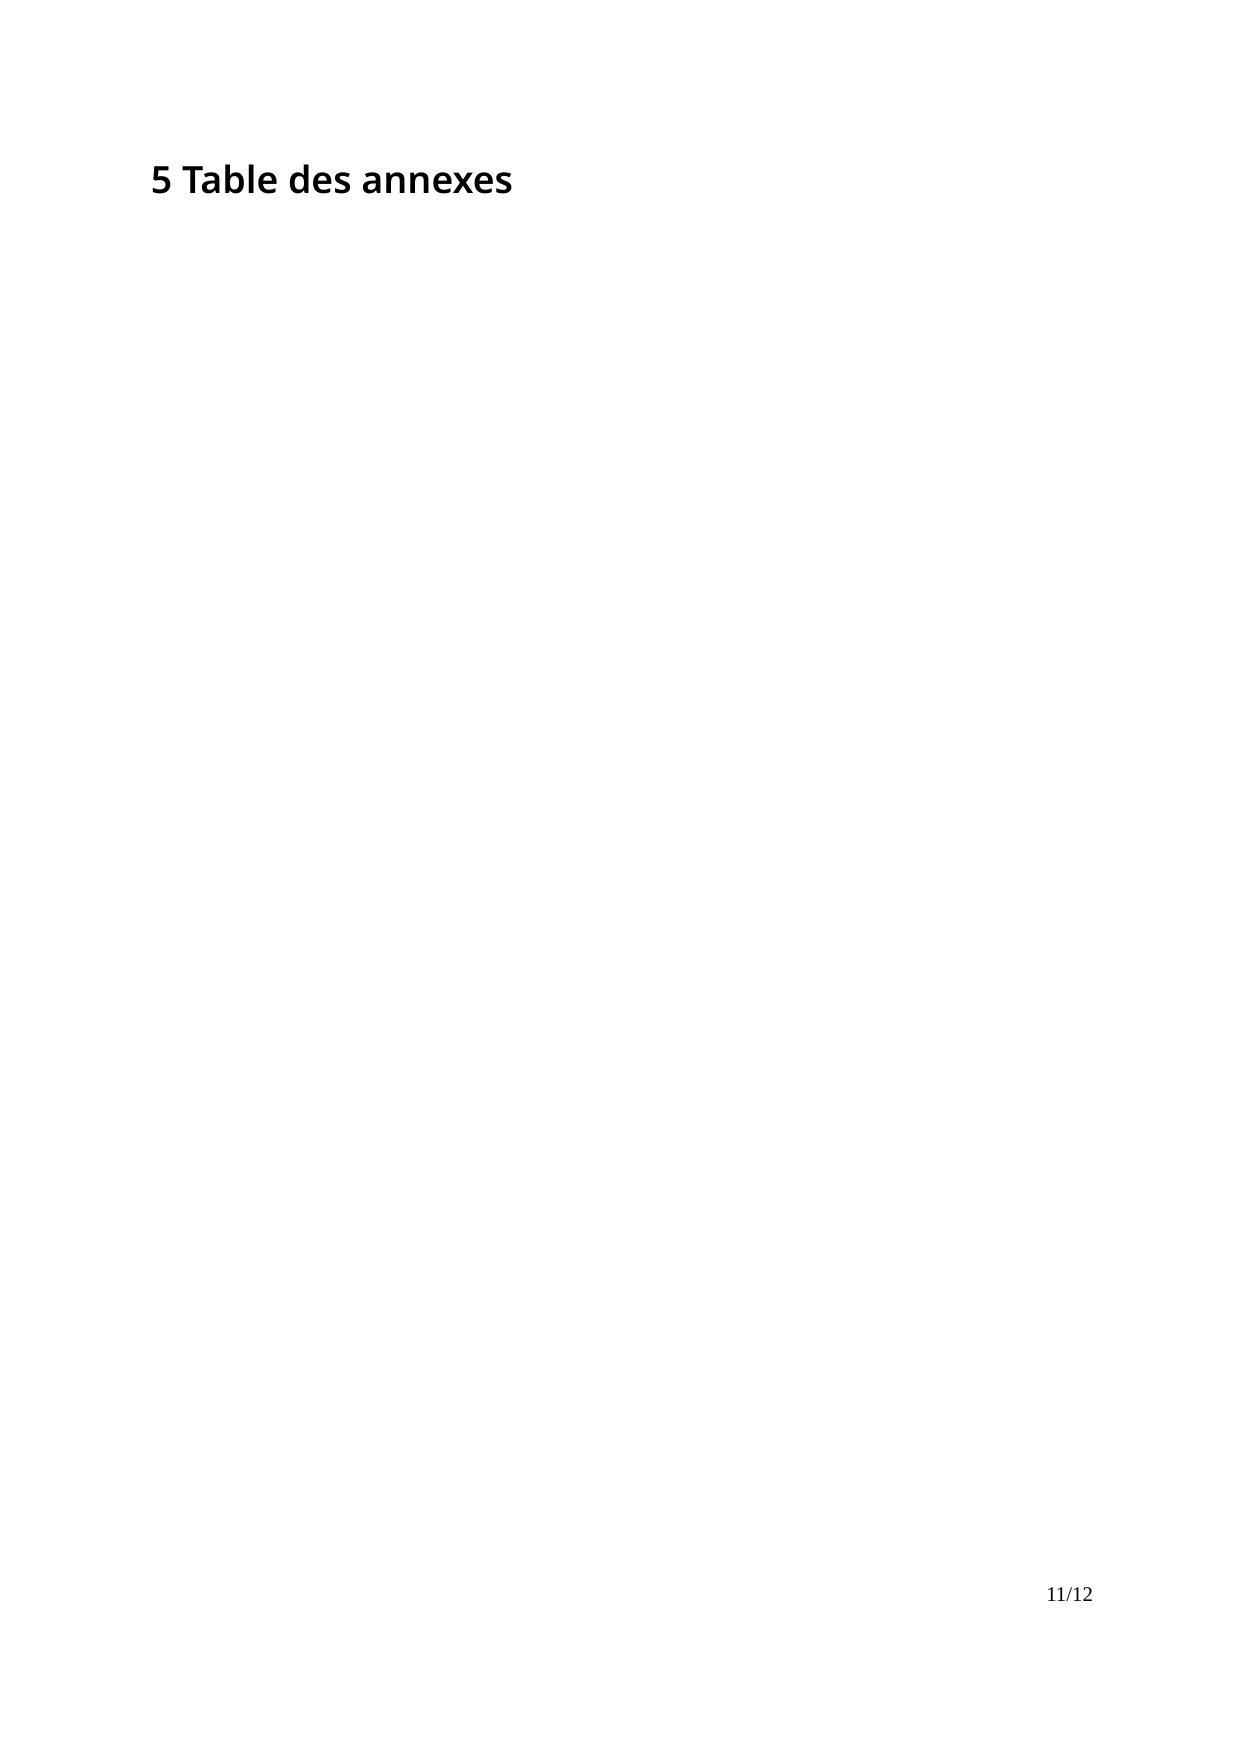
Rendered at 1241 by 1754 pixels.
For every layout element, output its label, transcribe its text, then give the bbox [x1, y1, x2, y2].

subtitle Table des annexes [148, 151, 1093, 207]
